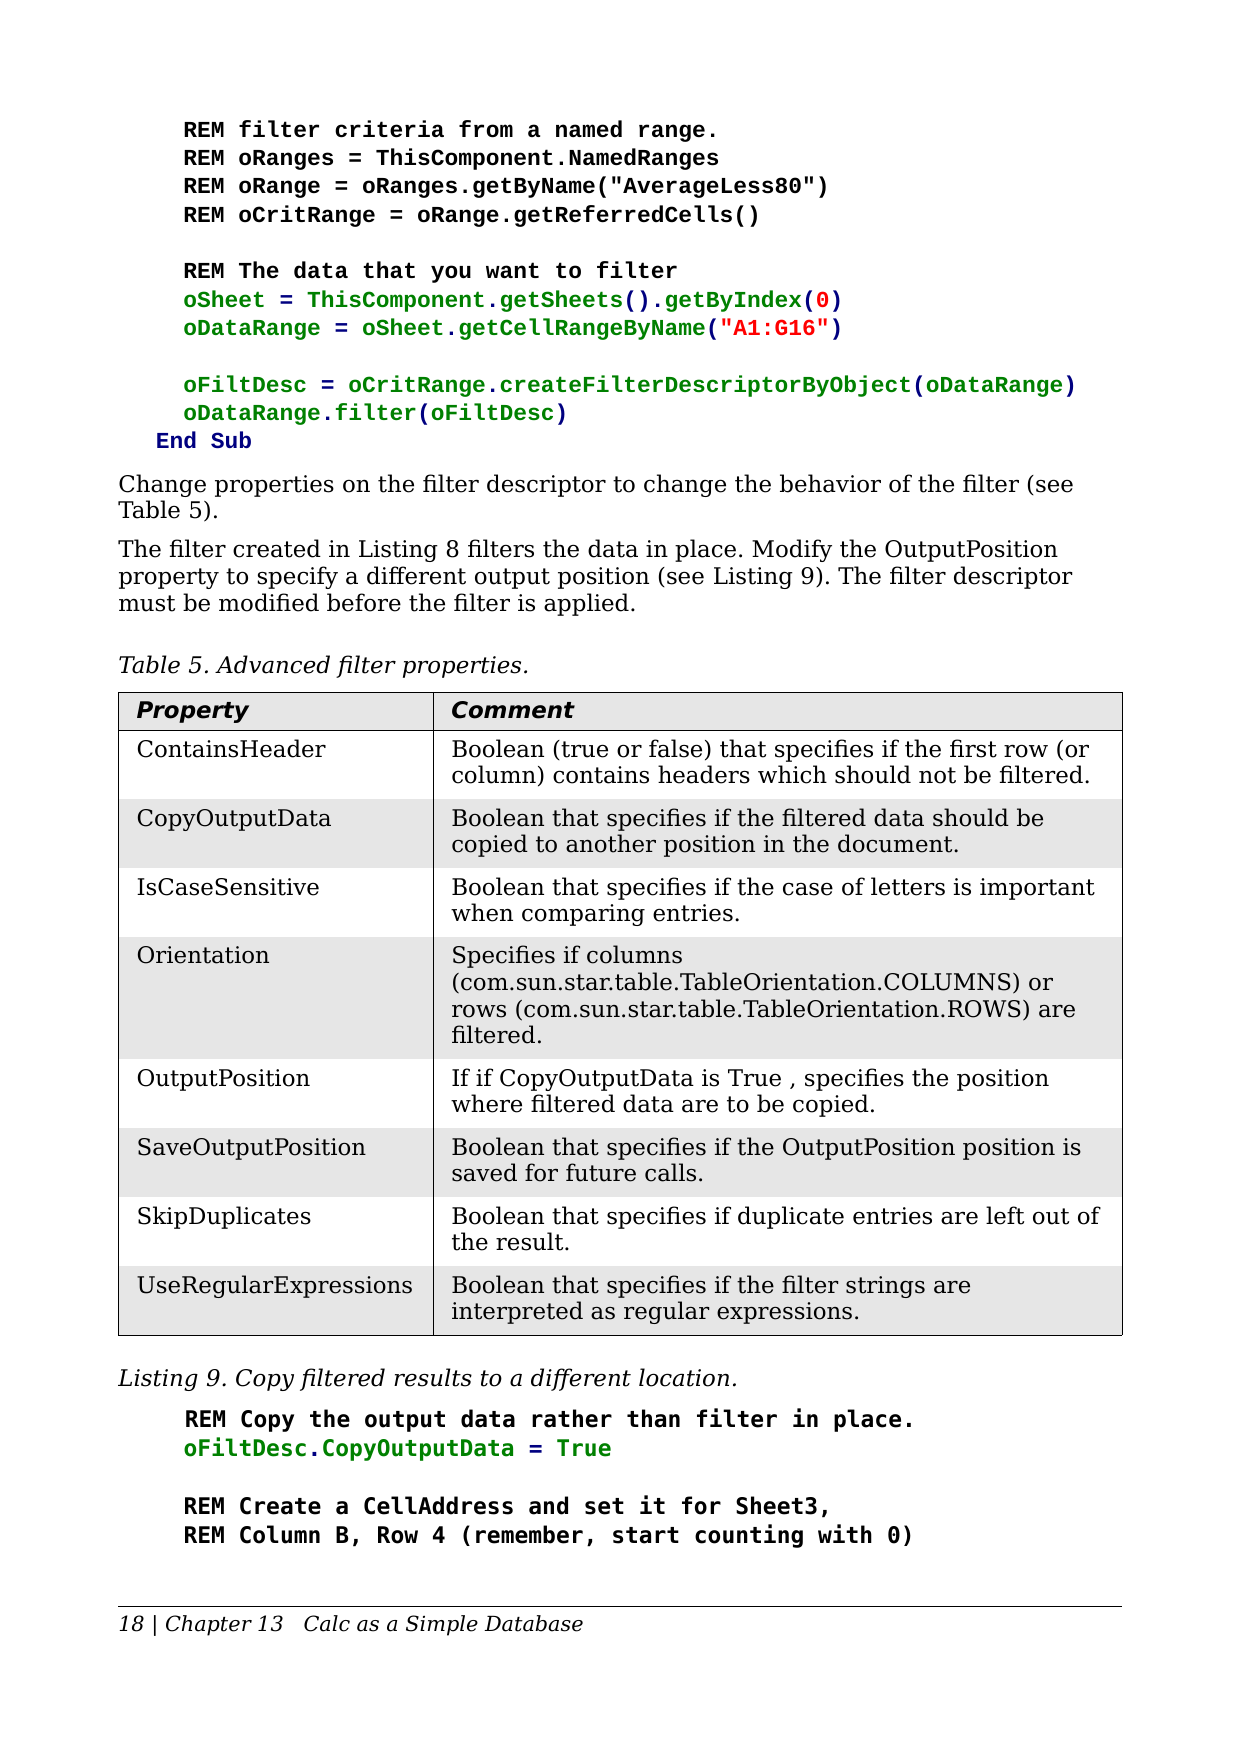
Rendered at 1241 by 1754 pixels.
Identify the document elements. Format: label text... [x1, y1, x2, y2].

text REM filter criteria from a named range. [156, 118, 1092, 144]
text REM oRanges = ThisComponent.NamedRanges [156, 146, 1092, 172]
text REM Copy the output data rather than filter in place. [156, 1404, 1092, 1433]
text REM Create a CellAddress and set it for Sheet3, [156, 1493, 1092, 1520]
text Change properties on the filter descriptor to change the behavior of the filter (see Table 5). [118, 471, 1122, 524]
text REM oCritRange = oRange.getReferredCells() [156, 203, 1092, 229]
text End Sub [156, 430, 1092, 456]
table_cell CopyOutputData [119, 799, 433, 868]
table_cell OutputPosition [119, 1059, 433, 1128]
table_cell Boolean that specifies if the filter strings are interpreted as regular expressions. [434, 1266, 1122, 1335]
table_cell Boolean that specifies if the OutputPosition position is saved for future calls. [434, 1128, 1122, 1197]
table_header Property [119, 693, 433, 730]
text REM Column B, Row 4 (remember, start counting with 0) [156, 1523, 1092, 1549]
table_cell Boolean that specifies if the filtered data should be copied to another position in the document. [434, 799, 1122, 868]
table_cell SaveOutputPosition [119, 1128, 433, 1197]
text The filter created in Listing 8 filters the data in place. Modify the OutputPosition property to specify a different output position (see Listing 9). The filter descriptor must be modified before the filter is applied. [118, 537, 1122, 617]
table_cell UseRegularExpressions [119, 1266, 433, 1335]
text oFiltDesc.CopyOutputData = True [156, 1435, 1092, 1462]
table_cell Specifies if columns (com.sun.star.table.TableOrientation.COLUMNS) or rows (com.sun.star.table.TableOrientation.ROWS) are filtered. [434, 937, 1122, 1059]
table_header Comment [434, 693, 1122, 730]
text oDataRange = oSheet.getCellRangeByName("A1:G16") [156, 316, 1092, 342]
text oFiltDesc = oCritRange.createFilterDescriptorByObject(oDataRange) [156, 373, 1092, 399]
list Table 5. Advanced filter properties. [118, 653, 1122, 679]
table_cell Boolean (true or false) that specifies if the first row (or column) contains headers which should not be filtered. [434, 731, 1122, 799]
table_cell IsCaseSensitive [119, 868, 433, 937]
text REM oRange = oRanges.getByName("AverageLess80") [156, 175, 1092, 201]
table_cell SkipDuplicates [119, 1197, 433, 1266]
text oDataRange.filter(oFiltDesc) [156, 401, 1092, 427]
text REM The data that you want to filter [156, 260, 1092, 286]
list Listing 9. Copy filtered results to a different location. [118, 1365, 1122, 1391]
table_cell Boolean that specifies if the case of letters is important when comparing entries. [434, 868, 1122, 937]
text oSheet = ThisComponent.getSheets().getByIndex(0) [156, 288, 1092, 314]
table_cell ContainsHeader [119, 731, 433, 799]
table_cell If if CopyOutputData is True , specifies the position where filtered data are to be copied. [434, 1059, 1122, 1128]
table_cell Orientation [119, 937, 433, 1059]
table_cell Boolean that specifies if duplicate entries are left out of the result. [434, 1197, 1122, 1266]
